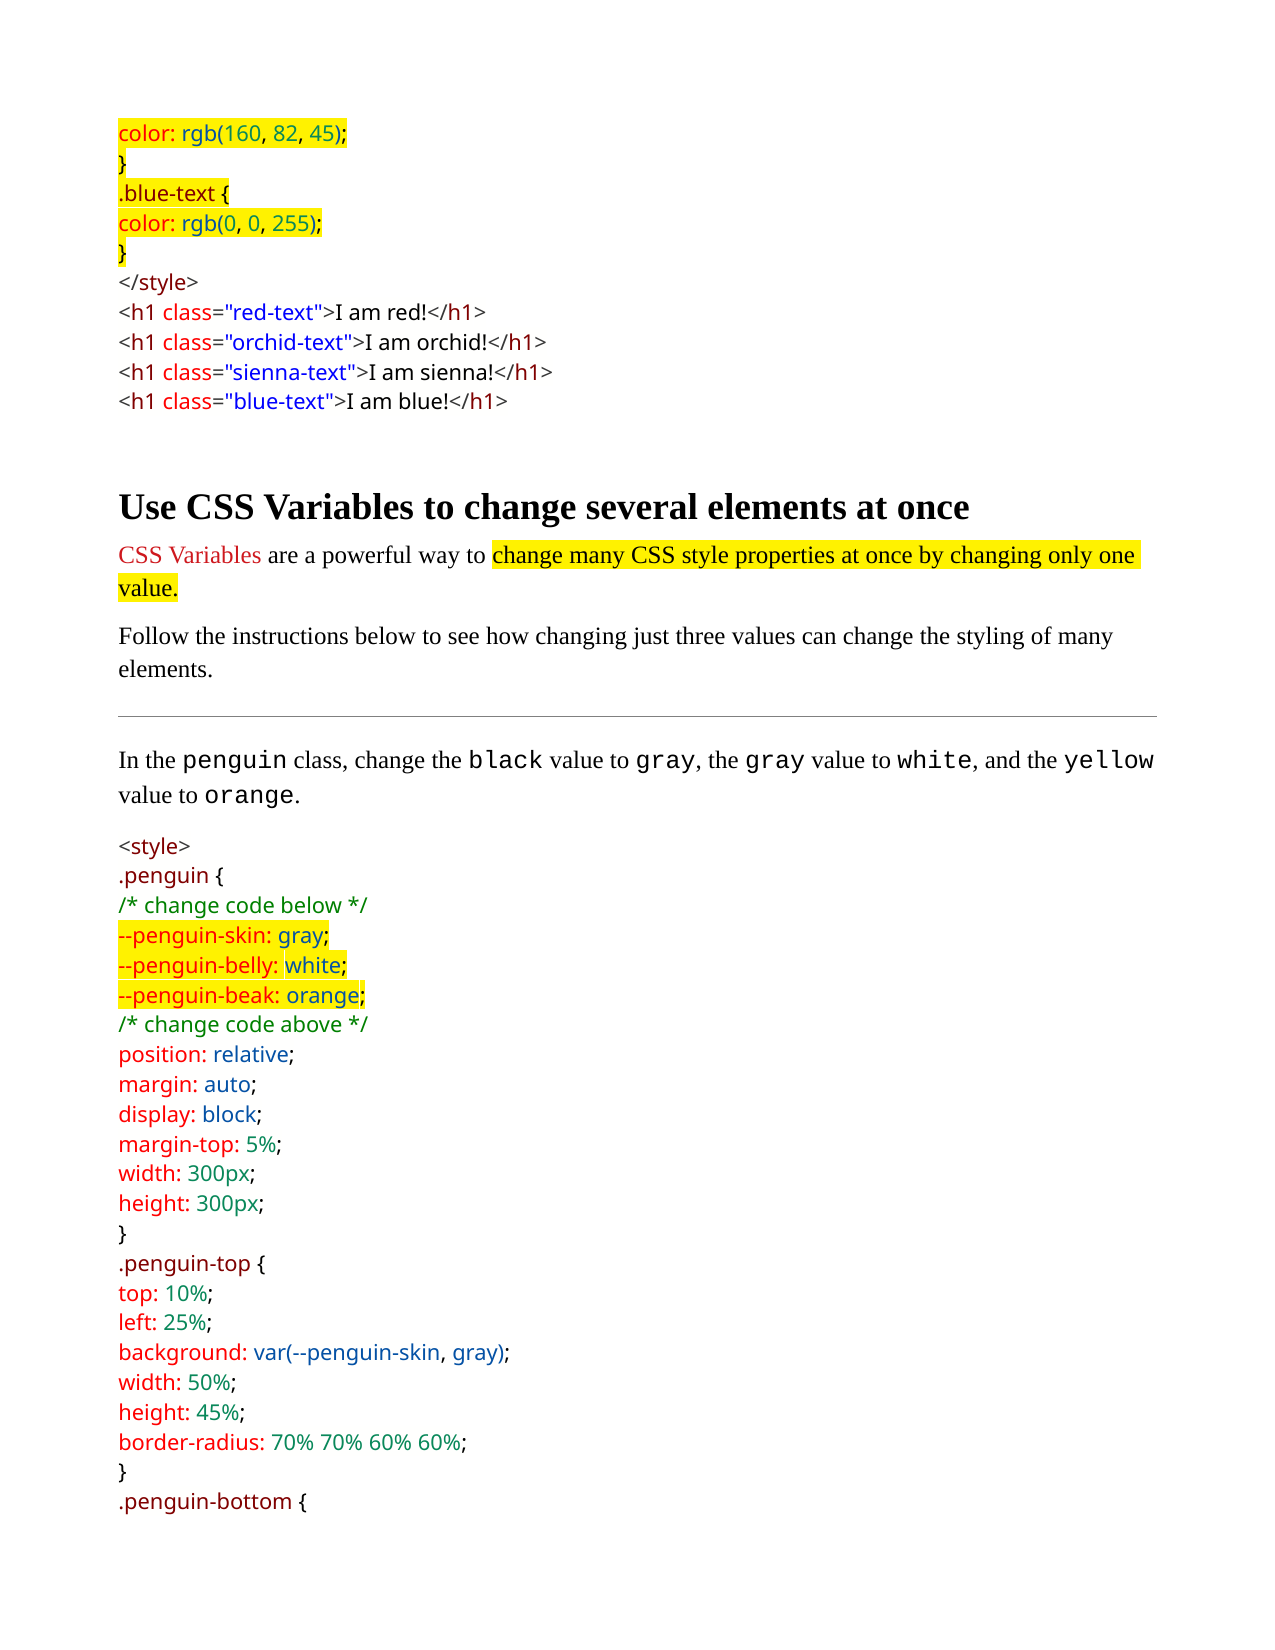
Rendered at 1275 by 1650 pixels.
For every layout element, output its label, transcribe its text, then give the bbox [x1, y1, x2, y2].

text <h1 class="blue-text">I am blue!</h1> [118, 386, 1157, 416]
text --penguin-skin: gray; [118, 920, 1157, 950]
text .penguin-top { [118, 1248, 1157, 1277]
text height: 45%; [118, 1397, 1157, 1426]
subtitle Use CSS Variables to change several elements at once [118, 484, 1157, 528]
text margin: auto; [118, 1069, 1157, 1099]
text .blue-text { [118, 178, 1157, 207]
text left: 25%; [118, 1307, 1157, 1337]
text width: 50%; [118, 1367, 1157, 1397]
text width: 300px; [118, 1158, 1157, 1188]
text top: 10%; [118, 1277, 1157, 1307]
text background: var(--penguin-skin, gray); [118, 1337, 1157, 1367]
text Follow the instructions below to see how changing just three values can change the styling of many elements. [118, 621, 1157, 682]
text .penguin { [118, 860, 1157, 890]
text <h1 class="sienna-text">I am sienna!</h1> [118, 356, 1157, 386]
text /* change code below */ [118, 890, 1157, 920]
text --penguin-belly: white; [118, 950, 1157, 979]
text <h1 class="orchid-text">I am orchid!</h1> [118, 327, 1157, 356]
text <style> [118, 831, 1157, 860]
text </style> [118, 267, 1157, 297]
text <h1 class="red-text">I am red!</h1> [118, 297, 1157, 327]
text /* change code above */ [118, 1009, 1157, 1039]
text height: 300px; [118, 1188, 1157, 1218]
text color: rgb(160, 82, 45); [118, 118, 1157, 148]
text CSS Variables are a powerful way to change many CSS style properties at once by changing only one value. [118, 540, 1157, 602]
text .penguin-bottom { [118, 1486, 1157, 1516]
text position: relative; [118, 1039, 1157, 1069]
text margin-top: 5%; [118, 1128, 1157, 1158]
text } [118, 148, 1157, 178]
text display: block; [118, 1099, 1157, 1128]
text } [118, 237, 1157, 267]
text } [118, 1218, 1157, 1248]
text } [118, 1456, 1157, 1486]
text border-radius: 70% 70% 60% 60%; [118, 1426, 1157, 1456]
text color: rgb(0, 0, 255); [118, 207, 1157, 237]
text --penguin-beak: orange; [118, 979, 1157, 1009]
text In the penguin class, change the black value to gray, the gray value to white, and the yellow value to orange. [118, 746, 1157, 811]
